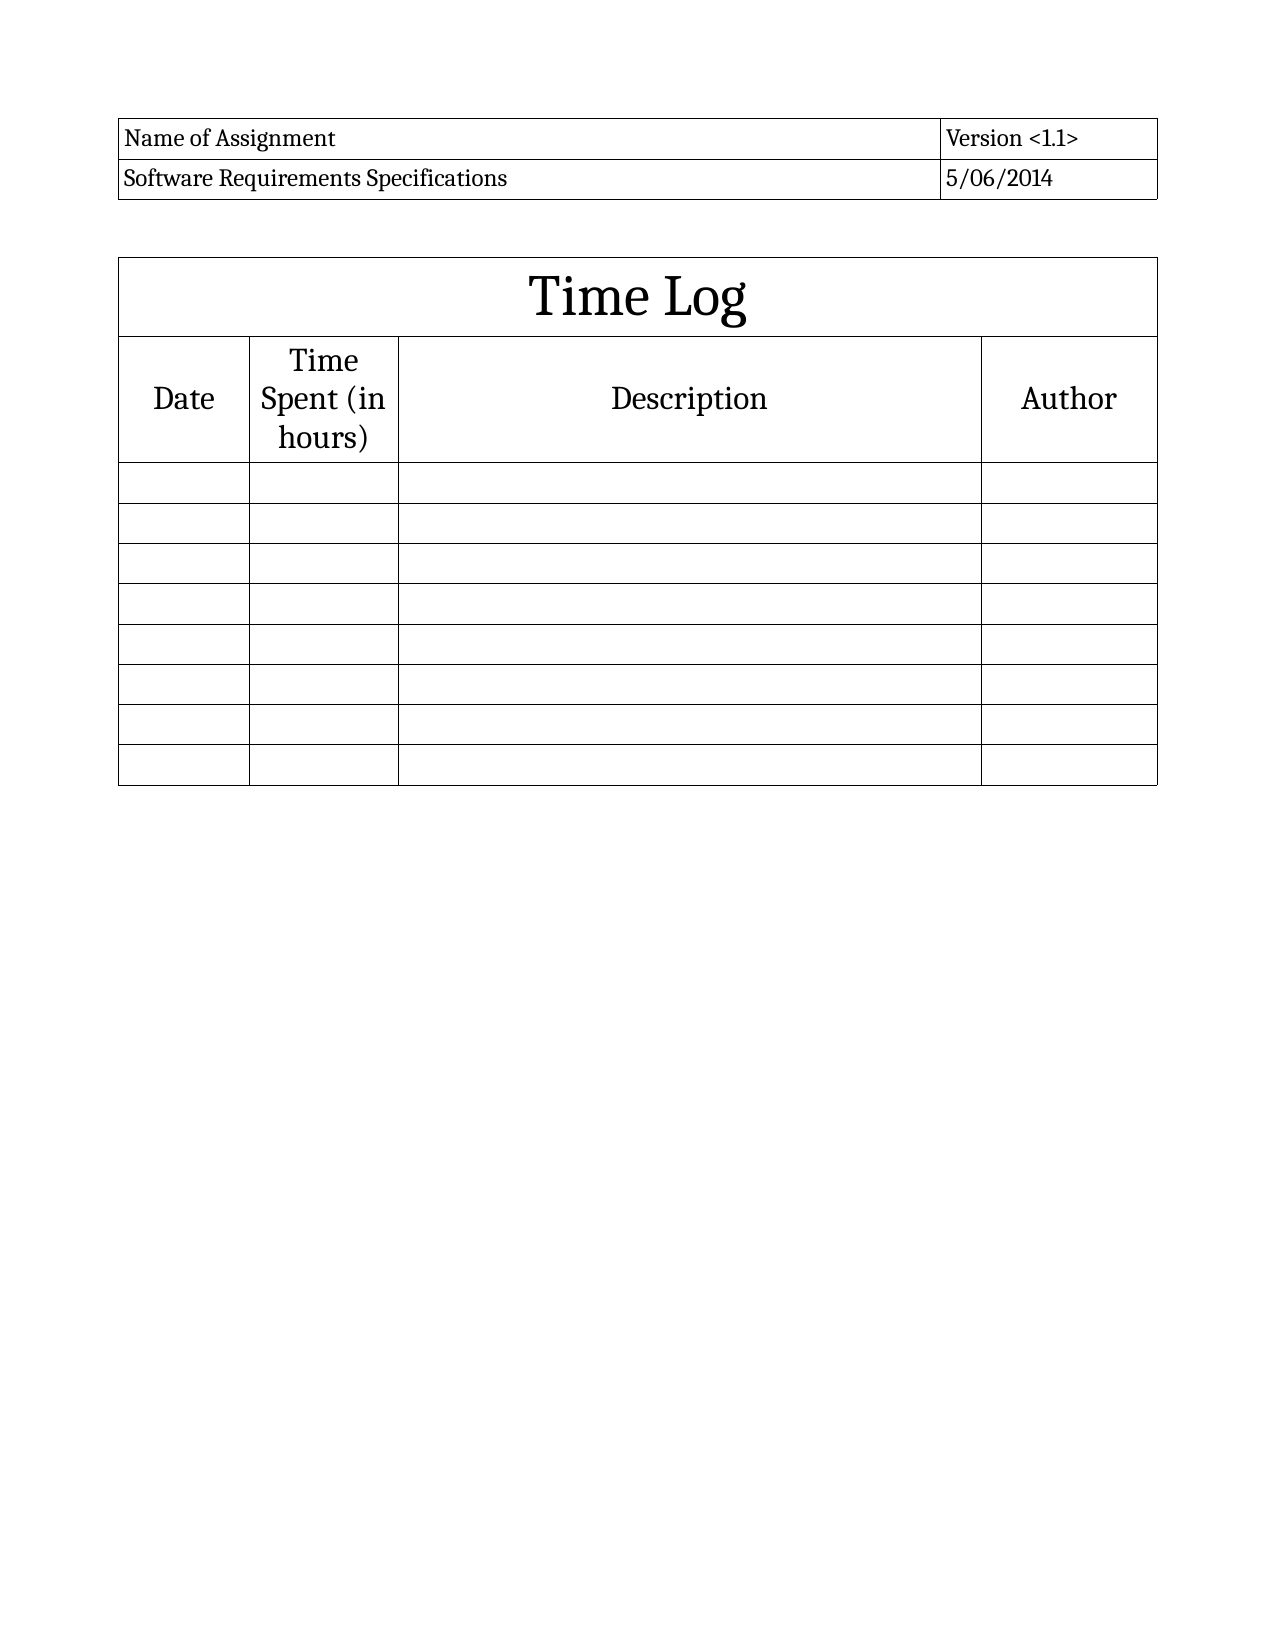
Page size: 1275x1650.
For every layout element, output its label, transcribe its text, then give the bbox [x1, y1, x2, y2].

table_cell [399, 745, 981, 785]
table_header Time Log [119, 258, 1157, 336]
table_cell [399, 705, 981, 744]
table_cell [982, 625, 1157, 664]
table_cell [982, 504, 1157, 543]
table_cell [250, 504, 398, 543]
table_cell [399, 625, 981, 664]
table_cell Date [119, 337, 249, 462]
table_cell [982, 544, 1157, 583]
table_cell Description [399, 337, 981, 462]
table_cell [119, 705, 249, 744]
table_cell [250, 544, 398, 583]
table_cell [250, 463, 398, 502]
table_cell [250, 625, 398, 664]
table_cell [399, 665, 981, 704]
table_cell [119, 584, 249, 623]
table_cell [982, 463, 1157, 502]
table_cell [250, 584, 398, 623]
table_cell Time Spent (in hours) [250, 337, 398, 462]
table_cell [119, 504, 249, 543]
table_cell [250, 745, 398, 785]
table_cell [119, 745, 249, 785]
table_cell [119, 463, 249, 502]
table_cell [399, 544, 981, 583]
table_cell [982, 745, 1157, 785]
table_cell [399, 463, 981, 502]
table_cell Author [982, 337, 1157, 462]
table_cell [982, 705, 1157, 744]
table_cell [119, 544, 249, 583]
table_cell [119, 625, 249, 664]
table_cell [399, 584, 981, 623]
table_cell [119, 665, 249, 704]
table_cell [250, 705, 398, 744]
table_cell [399, 504, 981, 543]
table_cell [250, 665, 398, 704]
table_cell [982, 665, 1157, 704]
table_cell [982, 584, 1157, 623]
